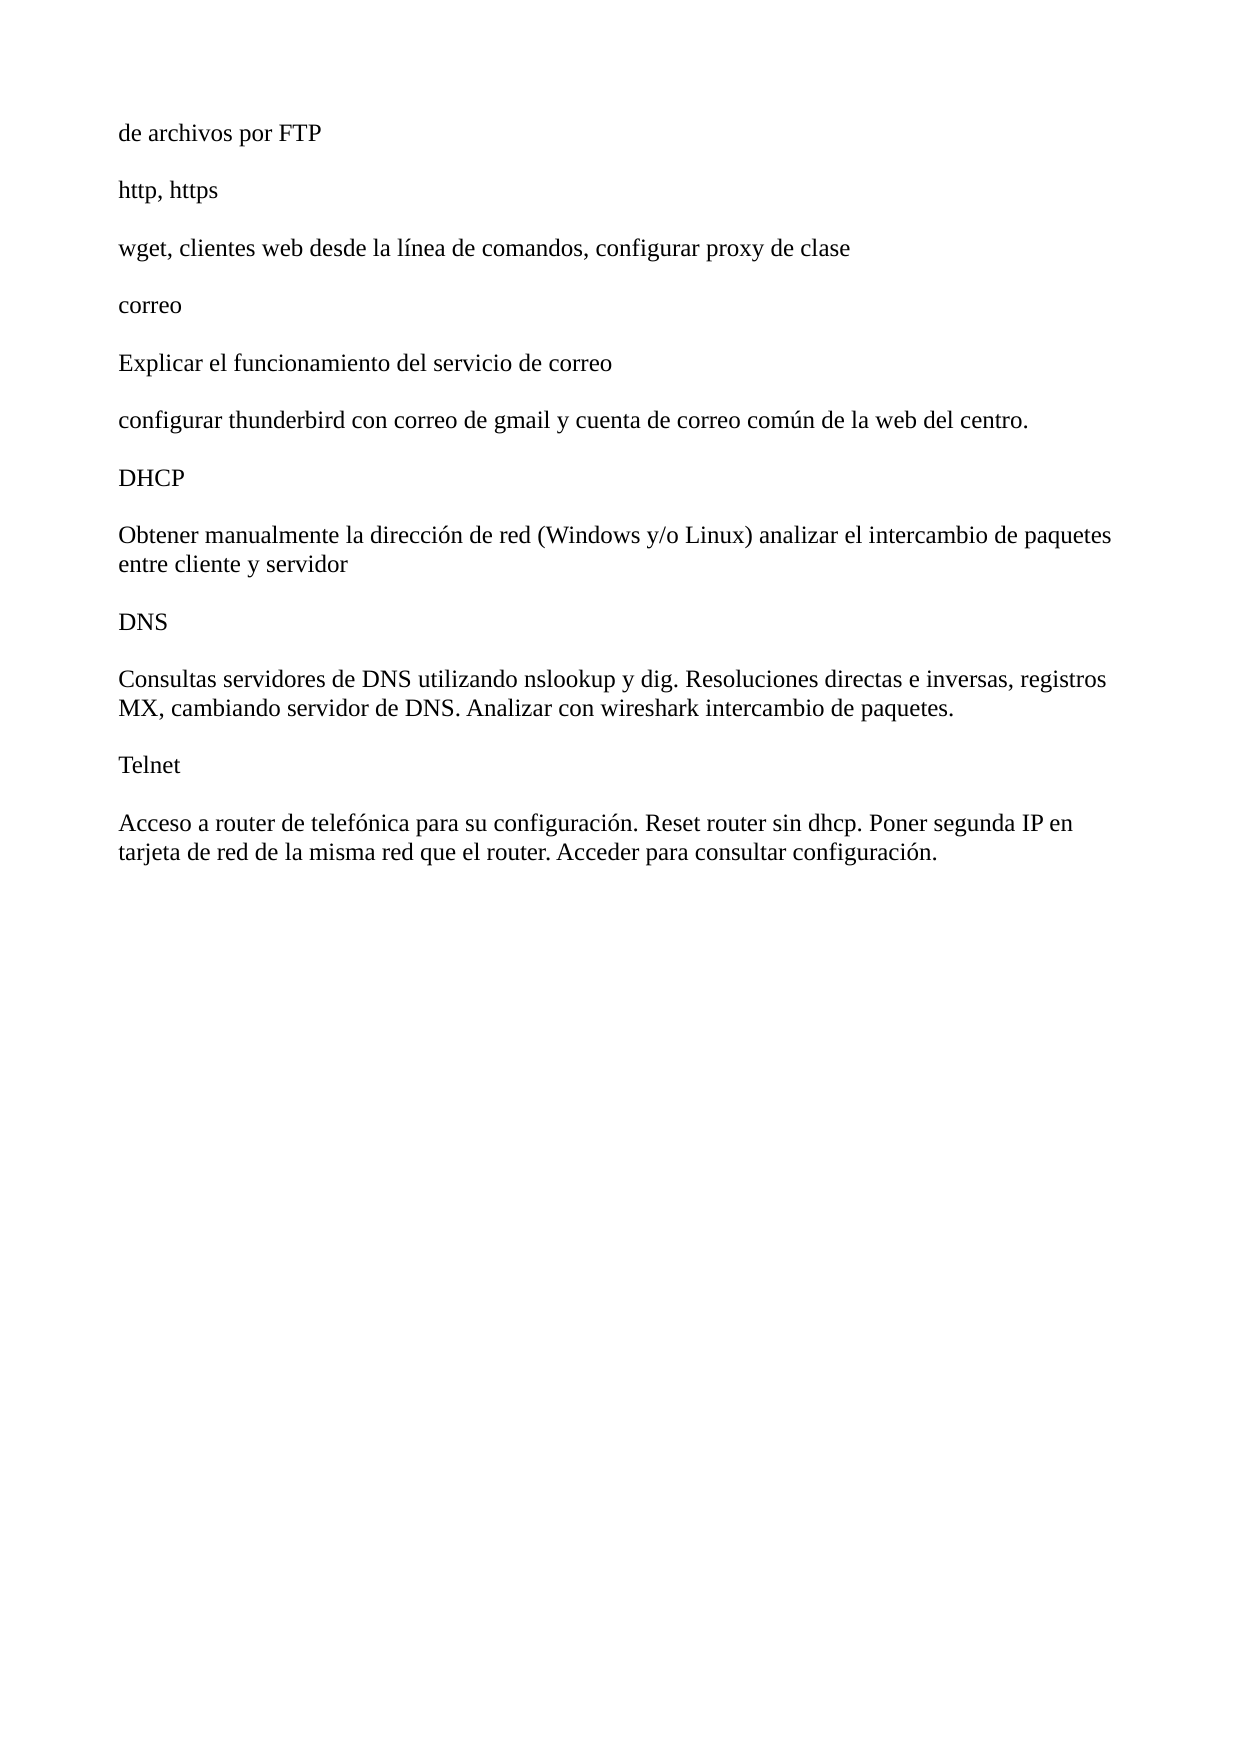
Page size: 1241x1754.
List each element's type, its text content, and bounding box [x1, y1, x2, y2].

text configurar thunderbird con correo de gmail y cuenta de correo común de la web del centro. [118, 406, 1122, 434]
text de archivos por FTP [118, 118, 1122, 147]
text correo [118, 291, 1122, 319]
text Telnet [118, 751, 1122, 779]
text http, https [118, 176, 1122, 204]
text DNS [118, 607, 1122, 636]
text Obtener manualmente la dirección de red (Windows y/o Linux) analizar el intercambio de paquetes entre cliente y servidor [118, 521, 1122, 578]
text DHCP [118, 463, 1122, 492]
text Explicar el funcionamiento del servicio de correo [118, 348, 1122, 377]
text Consultas servidores de DNS utilizando nslookup y dig. Resoluciones directas e inversas, registros MX, cambiando servidor de DNS. Analizar con wireshark intercambio de paquetes. [118, 664, 1122, 722]
text wget, clientes web desde la línea de comandos, configurar proxy de clase [118, 233, 1122, 262]
text Acceso a router de telefónica para su configuración. Reset router sin dhcp. Poner segunda IP en tarjeta de red de la misma red que el router. Acceder para consultar configuración. [118, 808, 1122, 866]
